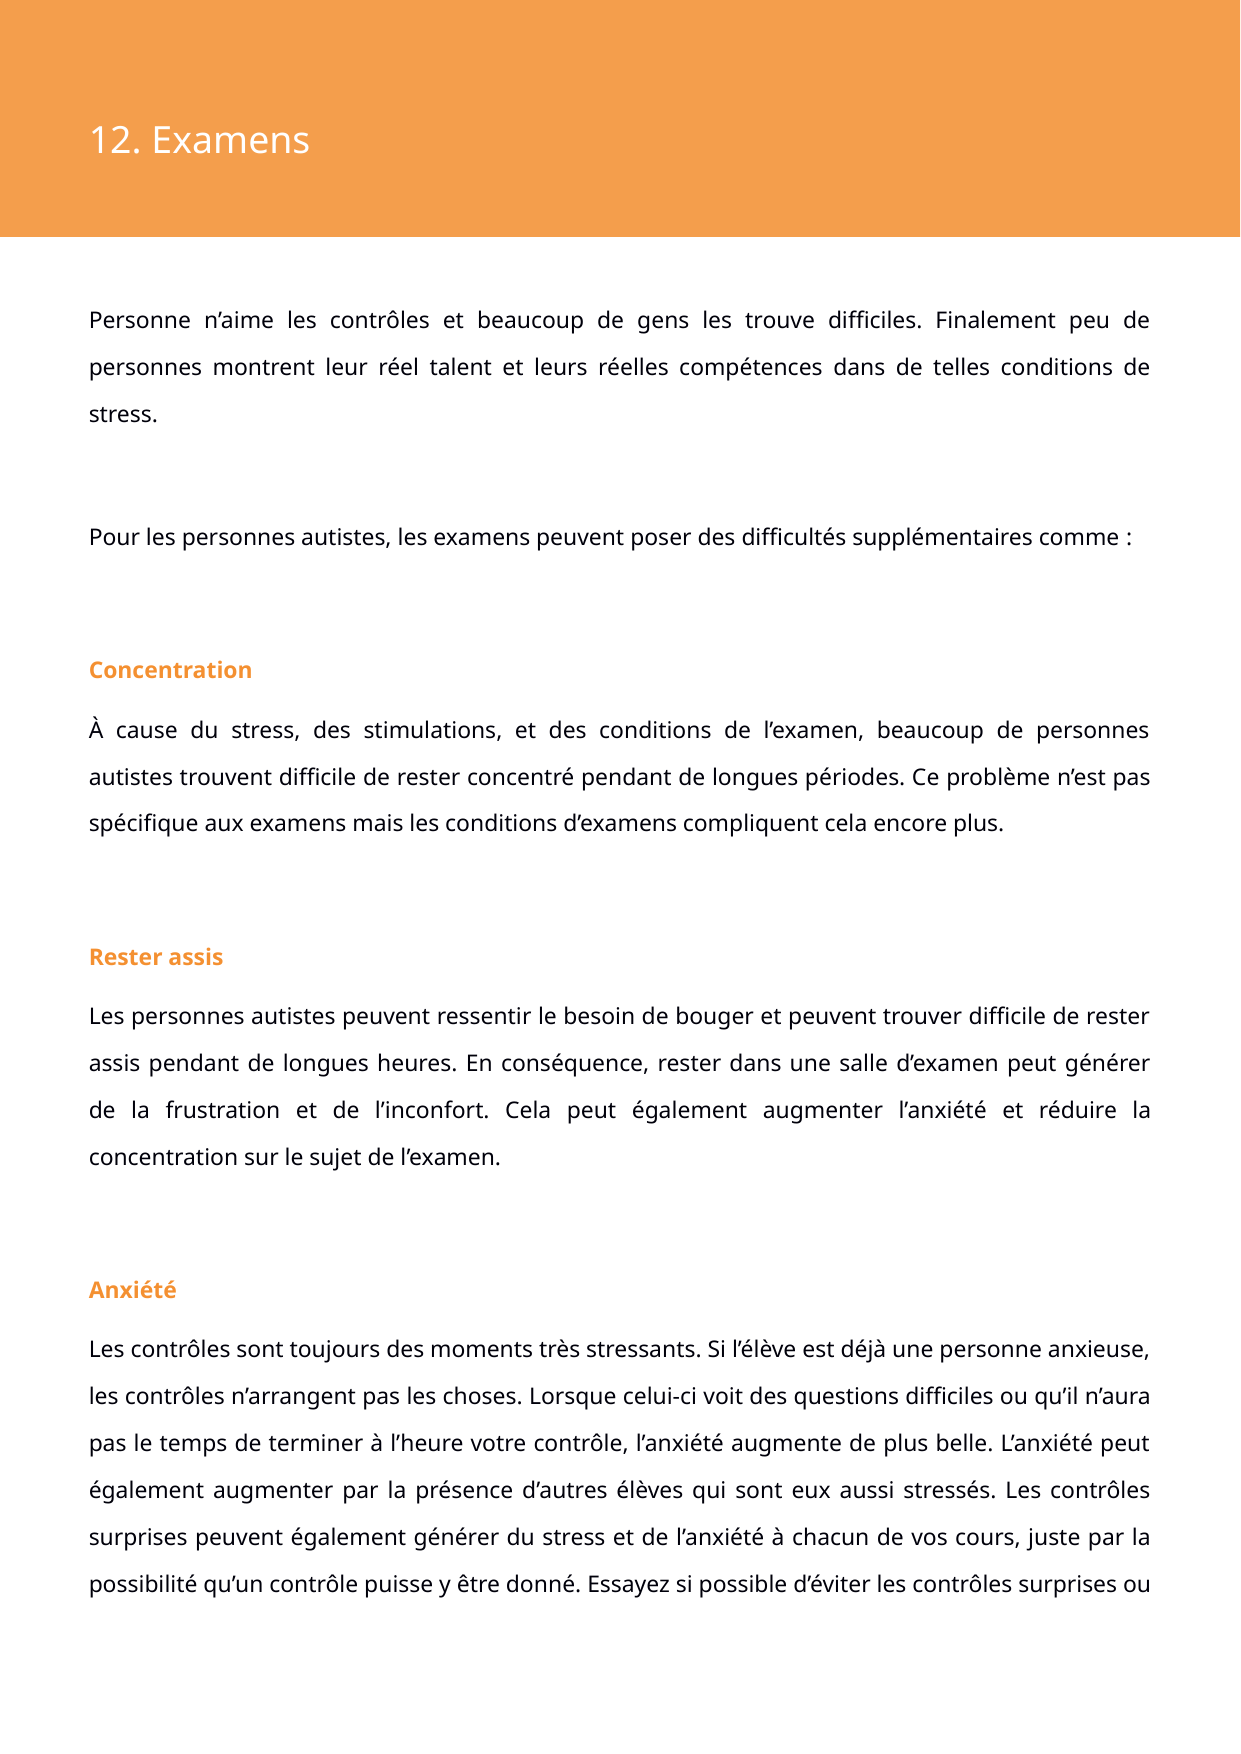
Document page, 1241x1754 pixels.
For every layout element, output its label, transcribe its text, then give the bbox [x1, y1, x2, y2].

text Les personnes autistes peuvent ressentir le besoin de bouger et peuvent trouver difficile de rester assis pendant de longues heures. En conséquence, rester dans une salle d’examen peut générer de la frustration et de l’inconfort. Cela peut également augmenter l’anxiété et réduire la concentration sur le sujet de l’examen. [88, 1000, 1152, 1172]
text Les contrôles sont toujours des moments très stressants. Si l’élève est déjà une personne anxieuse, les contrôles n’arrangent pas les choses. Lorsque celui-ci voit des questions difficiles ou qu’il n’aura pas le temps de terminer à l’heure votre contrôle, l’anxiété augmente de plus belle. L’anxiété peut également augmenter par la présence d’autres élèves qui sont eux aussi stressés. Les contrôles surprises peuvent également générer du stress et de l’anxiété à chacun de vos cours, juste par la possibilité qu’un contrôle puisse y être donné. Essayez si possible d’éviter les contrôles surprises ou [88, 1333, 1152, 1599]
subtitle 12. Examens [88, 113, 1152, 164]
text Personne n’aime les contrôles et beaucoup de gens les trouve difficiles. Finalement peu de personnes montrent leur réel talent et leurs réelles compétences dans de telles conditions de stress. [88, 304, 1152, 429]
text Pour les personnes autistes, les examens peuvent poser des difficultés supplémentaires comme : [88, 521, 1152, 552]
subtitle Rester assis [88, 941, 1152, 972]
subtitle Anxiété [88, 1274, 1152, 1305]
text À cause du stress, des stimulations, et des conditions de l’examen, beaucoup de personnes autistes trouvent difficile de rester concentré pendant de longues périodes. Ce problème n’est pas spécifique aux examens mais les conditions d’examens compliquent cela encore plus. [88, 713, 1152, 838]
subtitle Concentration [88, 654, 1152, 685]
